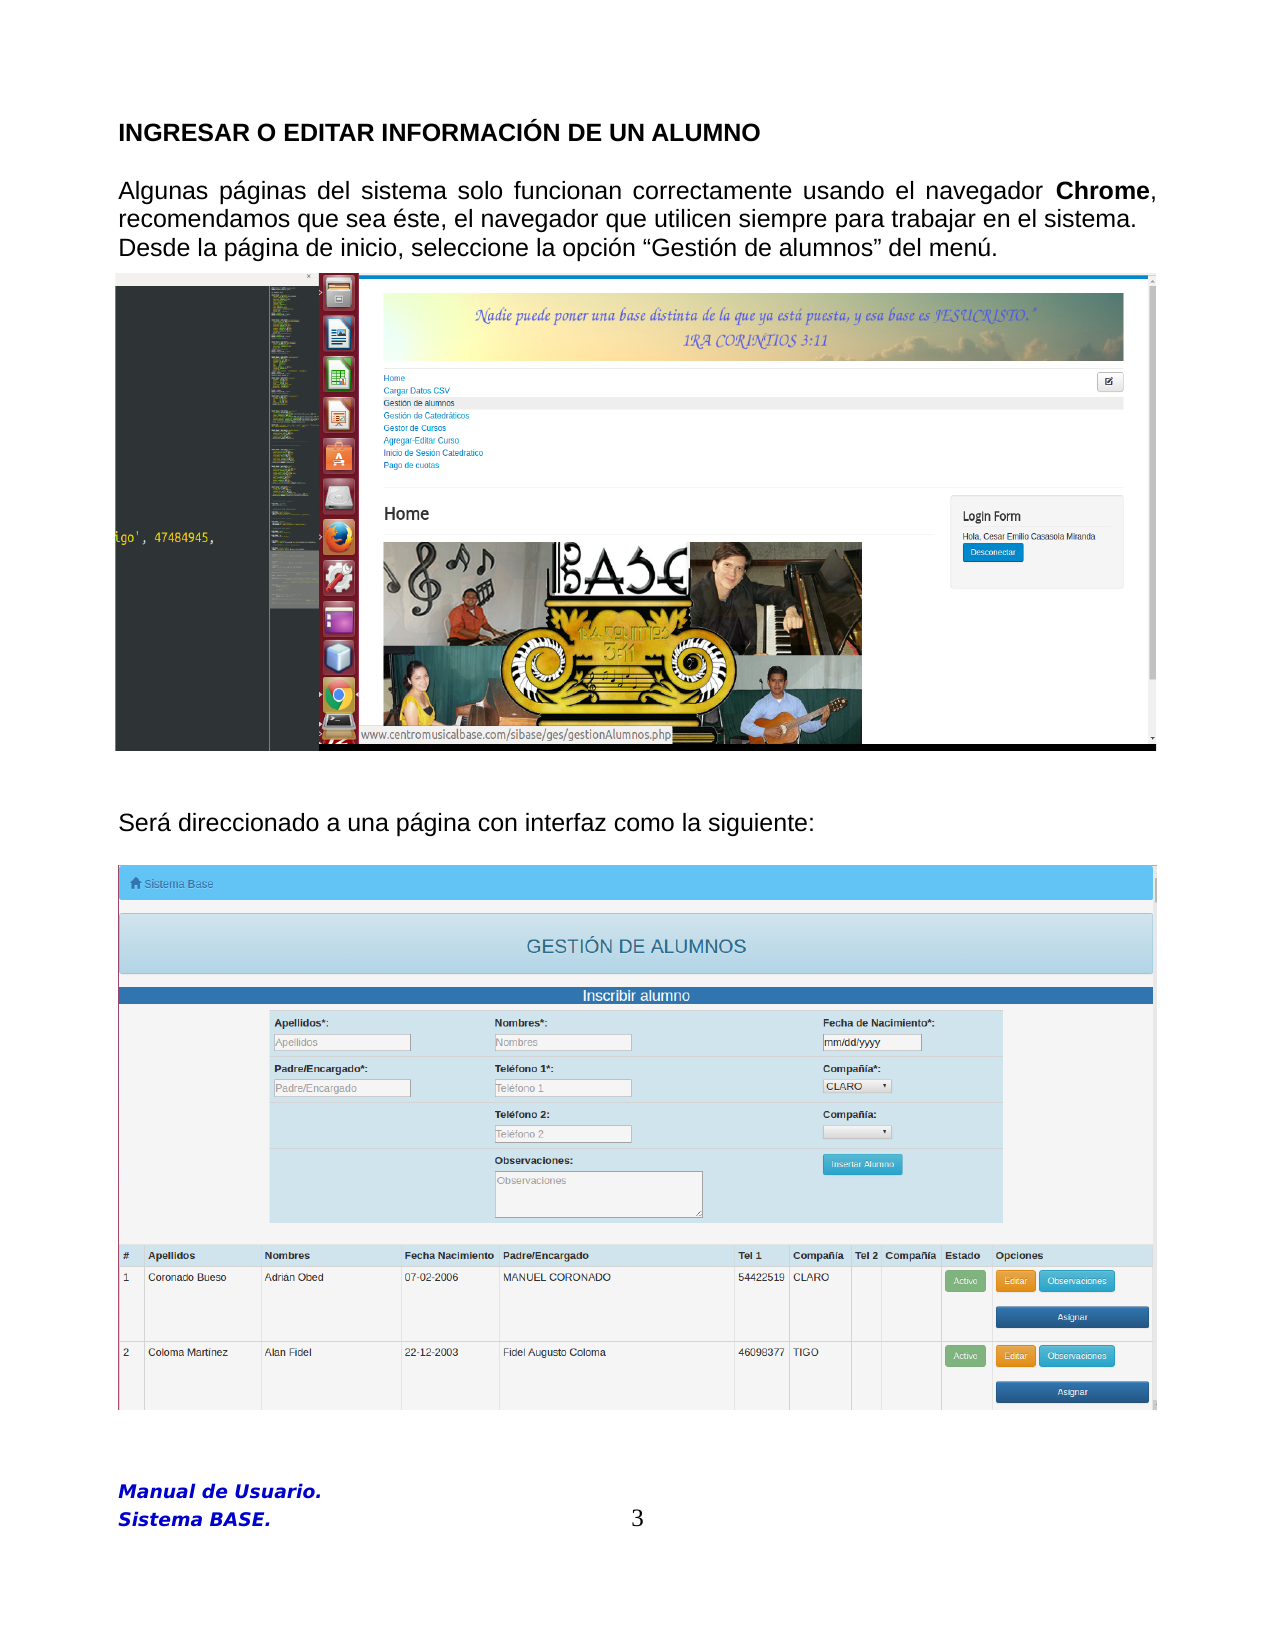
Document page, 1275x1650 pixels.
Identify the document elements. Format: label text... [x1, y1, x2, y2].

picture [118, 865, 1157, 1410]
text Desde la página de inicio, seleccione la opción “Gestión de alumnos” del menú. [118, 233, 1157, 262]
text Algunas páginas del sistema solo funcionan correctamente usando el navegador Chrome, recomendamos que sea éste, el navegador que utilicen siempre para trabajar en el sistema. [118, 176, 1157, 233]
text INGRESAR O EDITAR INFORMACIÓN DE UN ALUMNO [118, 118, 1157, 147]
text Será direccionado a una página con interfaz como la siguiente: [118, 808, 1157, 837]
